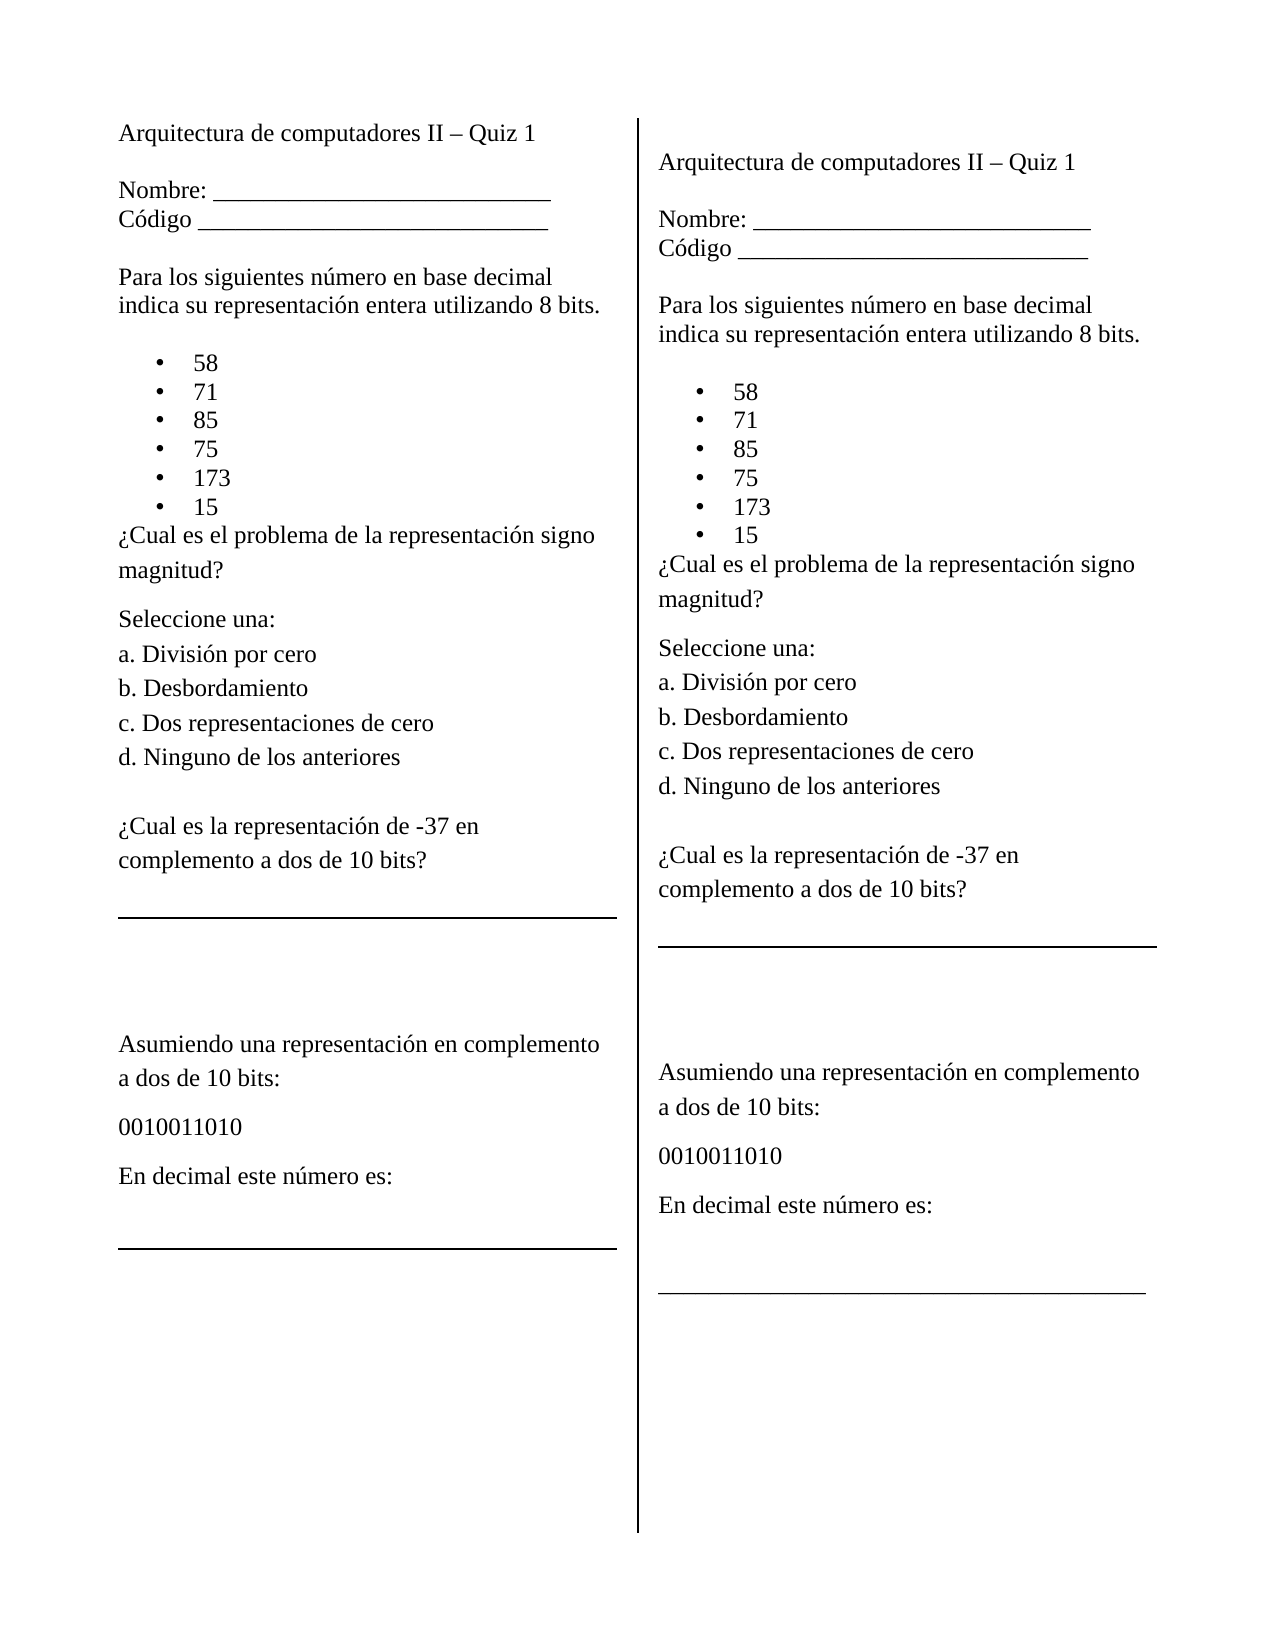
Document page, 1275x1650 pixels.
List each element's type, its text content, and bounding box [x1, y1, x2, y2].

text ¿Cual es el problema de la representación signo magnitud? [118, 521, 617, 584]
text Código ____________________________ [118, 204, 617, 233]
text a. División por cero [118, 639, 617, 667]
text Asumiendo una representación en complemento a dos de 10 bits: [118, 1029, 617, 1092]
list 173 [156, 463, 617, 492]
text Seleccione una: [658, 633, 1157, 662]
text ¿Cual es la representación de -37 en complemento a dos de 10 bits? [658, 840, 1157, 903]
text En decimal este número es: [658, 1190, 1157, 1219]
text Arquitectura de computadores II – Quiz 1 [118, 118, 617, 147]
text Seleccione una: [118, 604, 617, 633]
list 75 [696, 463, 1157, 492]
text b. Desbordamiento [118, 673, 617, 702]
text Nombre: ___________________________ [118, 176, 617, 204]
text 0010011010 [118, 1112, 617, 1141]
list 71 [696, 406, 1157, 434]
text c. Dos representaciones de cero [118, 708, 617, 736]
text _______________________________________ [658, 1268, 1157, 1297]
list 75 [156, 434, 617, 463]
text c. Dos representaciones de cero [658, 736, 1157, 765]
list 85 [156, 406, 617, 434]
text d. Ninguno de los anteriores [118, 742, 617, 771]
list 15 [156, 492, 617, 521]
list 58 [156, 348, 617, 377]
text En decimal este número es: [118, 1161, 617, 1190]
text ¿Cual es el problema de la representación signo magnitud? [658, 549, 1157, 613]
text Arquitectura de computadores II – Quiz 1 [658, 147, 1157, 176]
list 58 [696, 377, 1157, 406]
text ¿Cual es la representación de -37 en complemento a dos de 10 bits? [118, 811, 617, 874]
text Asumiendo una representación en complemento a dos de 10 bits: [658, 1057, 1157, 1121]
list 15 [696, 521, 1157, 549]
text Nombre: ___________________________ [658, 204, 1157, 233]
text a. División por cero [658, 667, 1157, 696]
list 173 [696, 492, 1157, 521]
text Código ____________________________ [658, 233, 1157, 262]
text d. Ninguno de los anteriores [658, 771, 1157, 799]
text 0010011010 [658, 1141, 1157, 1170]
list 71 [156, 377, 617, 406]
text Para los siguientes número en base decimal indica su representación entera utilizando 8 bits. [658, 291, 1157, 348]
list 85 [696, 434, 1157, 463]
text Para los siguientes número en base decimal indica su representación entera utilizando 8 bits. [118, 262, 617, 319]
text b. Desbordamiento [658, 702, 1157, 731]
